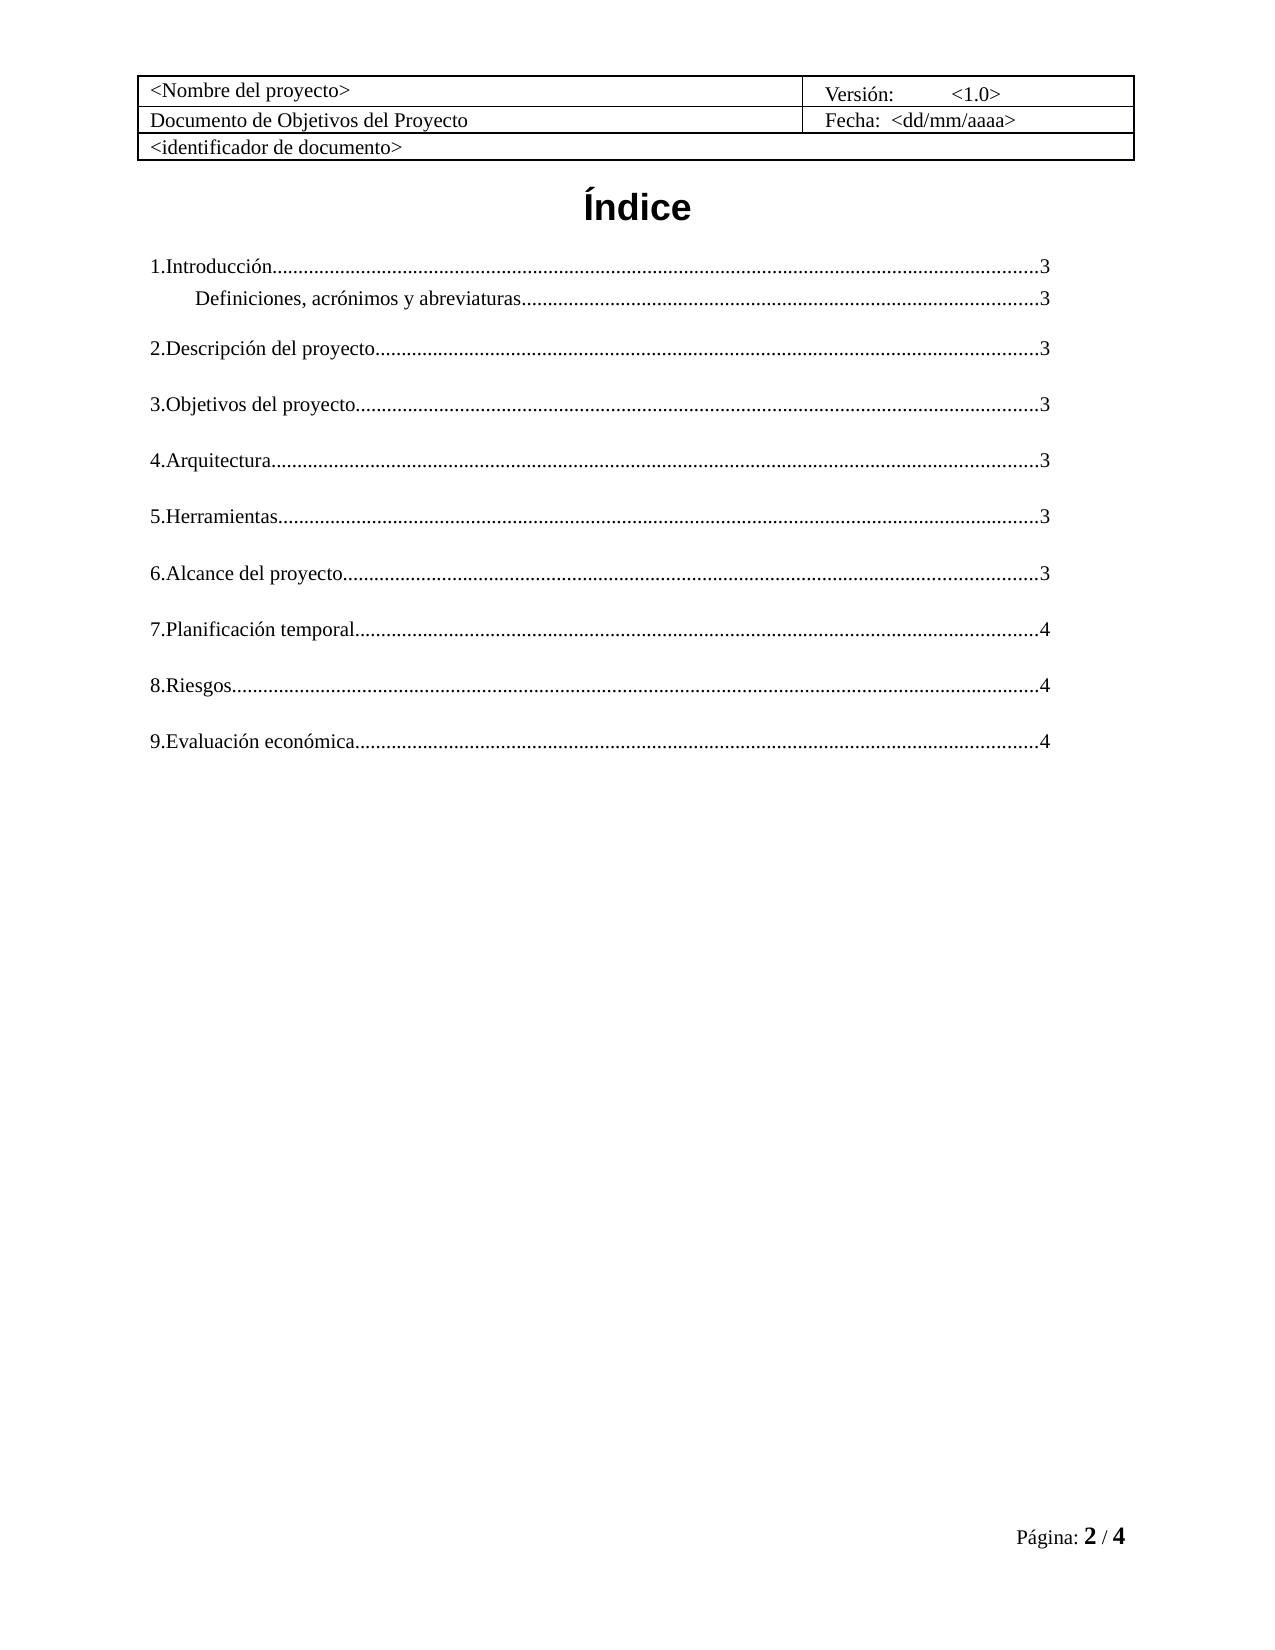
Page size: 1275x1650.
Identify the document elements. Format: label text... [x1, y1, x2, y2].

text 1.Introducción 3 [150, 253, 1050, 278]
text 7.Planificación temporal 4 [150, 616, 1050, 641]
text 9.Evaluación económica 4 [150, 728, 1050, 753]
text 2.Descripción del proyecto 3 [150, 335, 1050, 360]
text 6.Alcance del proyecto 3 [150, 560, 1050, 585]
text 4.Arquitectura 3 [150, 447, 1050, 472]
text 5.Herramientas 3 [150, 503, 1050, 528]
text 3.Objetivos del proyecto 3 [150, 391, 1050, 416]
title Índice [150, 185, 1125, 228]
text Definiciones, acrónimos y abreviaturas 3 [195, 285, 1050, 310]
text 8.Riesgos 4 [150, 672, 1050, 697]
